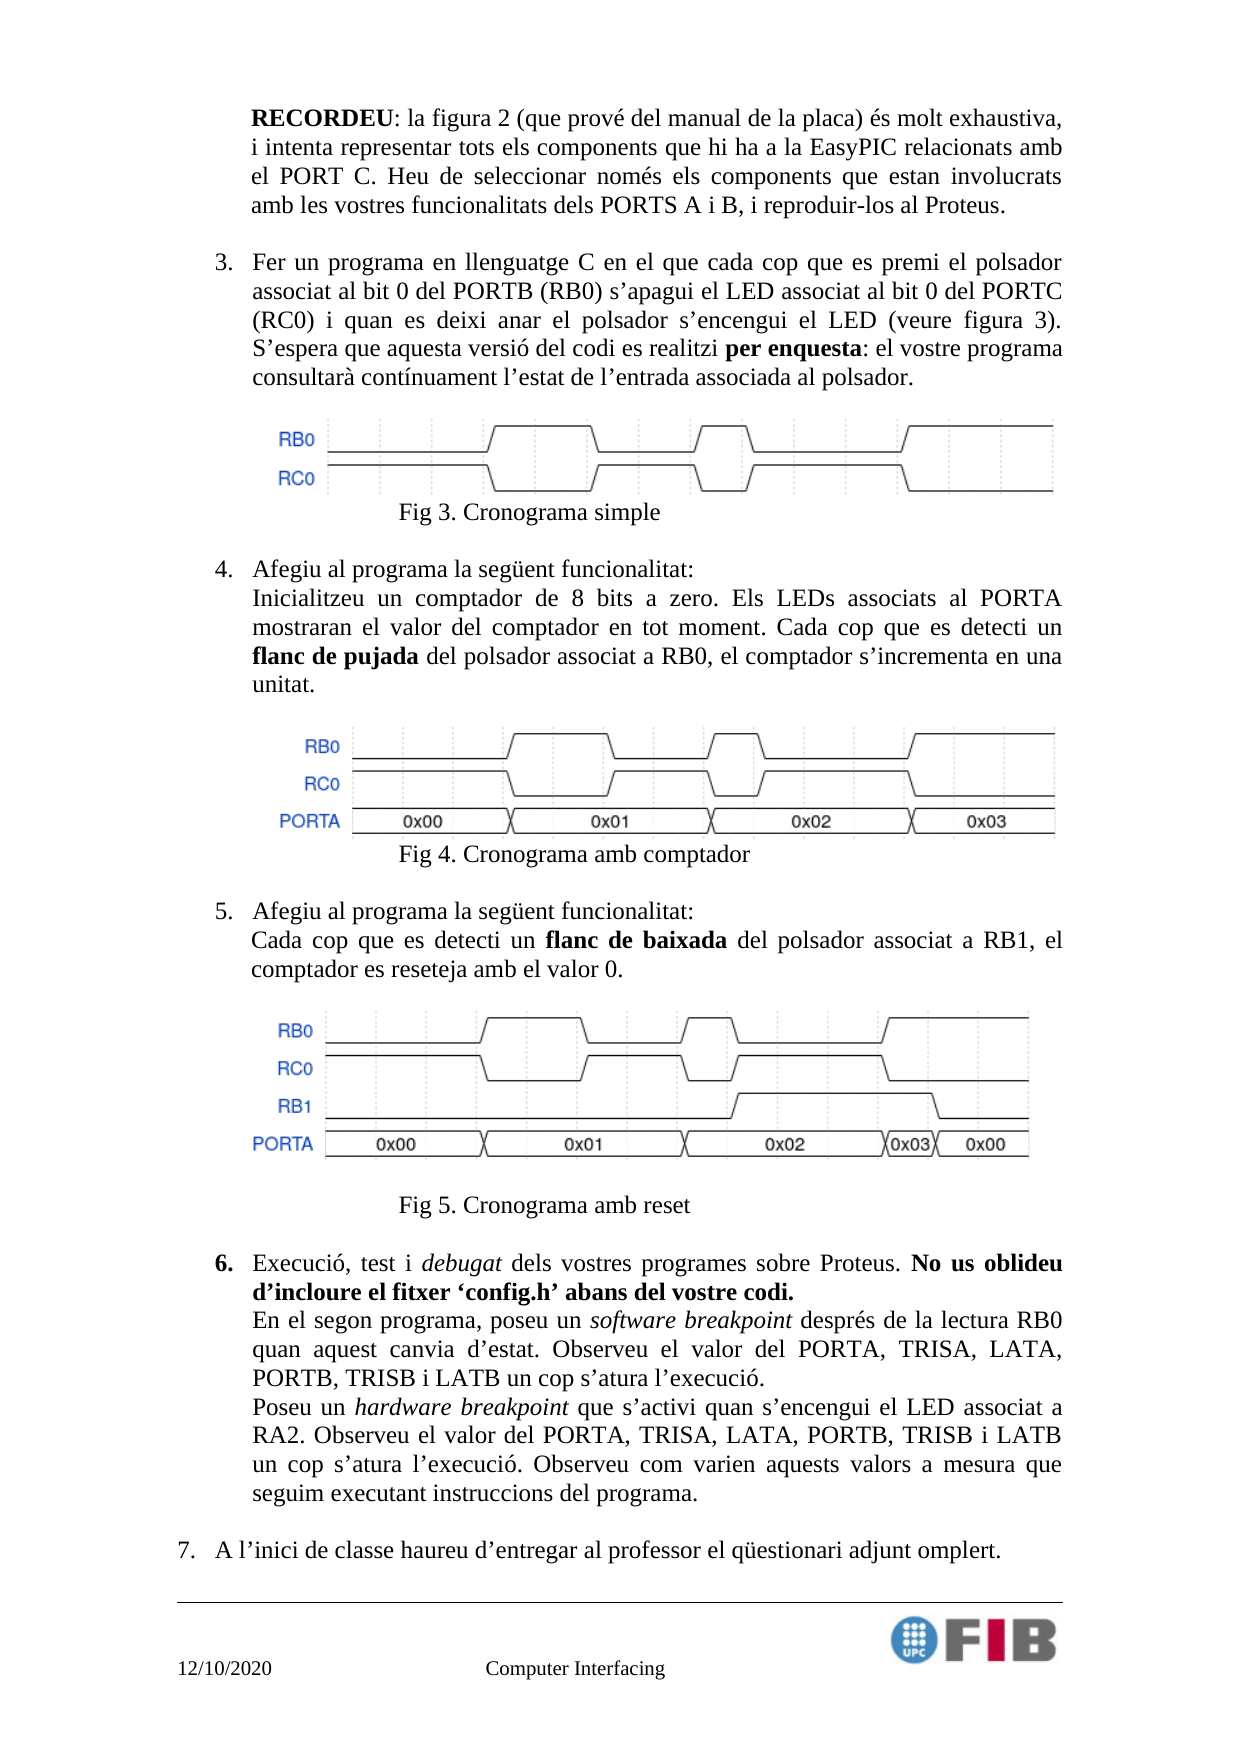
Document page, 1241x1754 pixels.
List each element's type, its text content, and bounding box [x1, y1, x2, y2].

picture [252, 727, 1079, 839]
picture [250, 419, 1078, 497]
list Afegiu al programa la següent funcionalitat: [214, 896, 1063, 925]
text Poseu un hardware breakpoint que s’activi quan s’encengui el LED associat a RA2. Observeu el valor del PORTA, TRISA, LATA, PORTB, TRISB i LATB un cop s’atura l’execució. Observeu com varien aquests valors a mesura que seguim executant instruccions del programa. [252, 1392, 1063, 1507]
list Afegiu al programa la següent funcionalitat: [214, 554, 1063, 583]
text RECORDEU: la figura 2 (que prové del manual de la placa) és molt exhaustiva, i intenta representar tots els components que hi ha a la EasyPIC relacionats amb el PORT C. Heu de seleccionar només els components que estan involucrats amb les vostres funcionalitats dels PORTS A i B, i reproduir-los al Proteus. [251, 103, 1063, 218]
picture [890, 1604, 1063, 1676]
picture [225, 1011, 1053, 1162]
list Execució, test i debugat dels vostres programes sobre Proteus. No us oblideu d’incloure el fitxer ‘config.h’ abans del vostre codi. [214, 1248, 1063, 1305]
text Cada cop que es detecti un flanc de baixada del polsador associat a RB1, el comptador es reseteja amb el valor 0. [251, 925, 1063, 983]
text Inicialitzeu un comptador de 8 bits a zero. Els LEDs associats al PORTA mostraran el valor del comptador en tot moment. Cada cop que es detecti un flanc de pujada del polsador associat a RB0, el comptador s’incrementa en una unitat. [252, 583, 1063, 727]
list Fer un programa en llenguatge C en el que cada cop que es premi el polsador associat al bit 0 del PORTB (RB0) s’apagui el LED associat al bit 0 del PORTC (RC0) i quan es deixi anar el polsador s’encengui el LED (veure figura 3). S’espera que aquesta versió del codi es realitzi per enquesta: el vostre programa consultarà contínuament l’estat de l’entrada associada al polsador. [214, 247, 1063, 391]
text Fig 4. Cronograma amb comptador [252, 839, 1063, 868]
text Fig 5. Cronograma amb reset [362, 1190, 1063, 1219]
text Fig 3. Cronograma simple [362, 497, 1063, 526]
list A l’inici de classe haureu d’entregar al professor el qüestionari adjunt omplert. [177, 1535, 1063, 1564]
text En el segon programa, poseu un software breakpoint després de la lectura RB0 quan aquest canvia d’estat. Observeu el valor del PORTA, TRISA, LATA, PORTB, TRISB i LATB un cop s’atura l’execució. [252, 1305, 1063, 1392]
